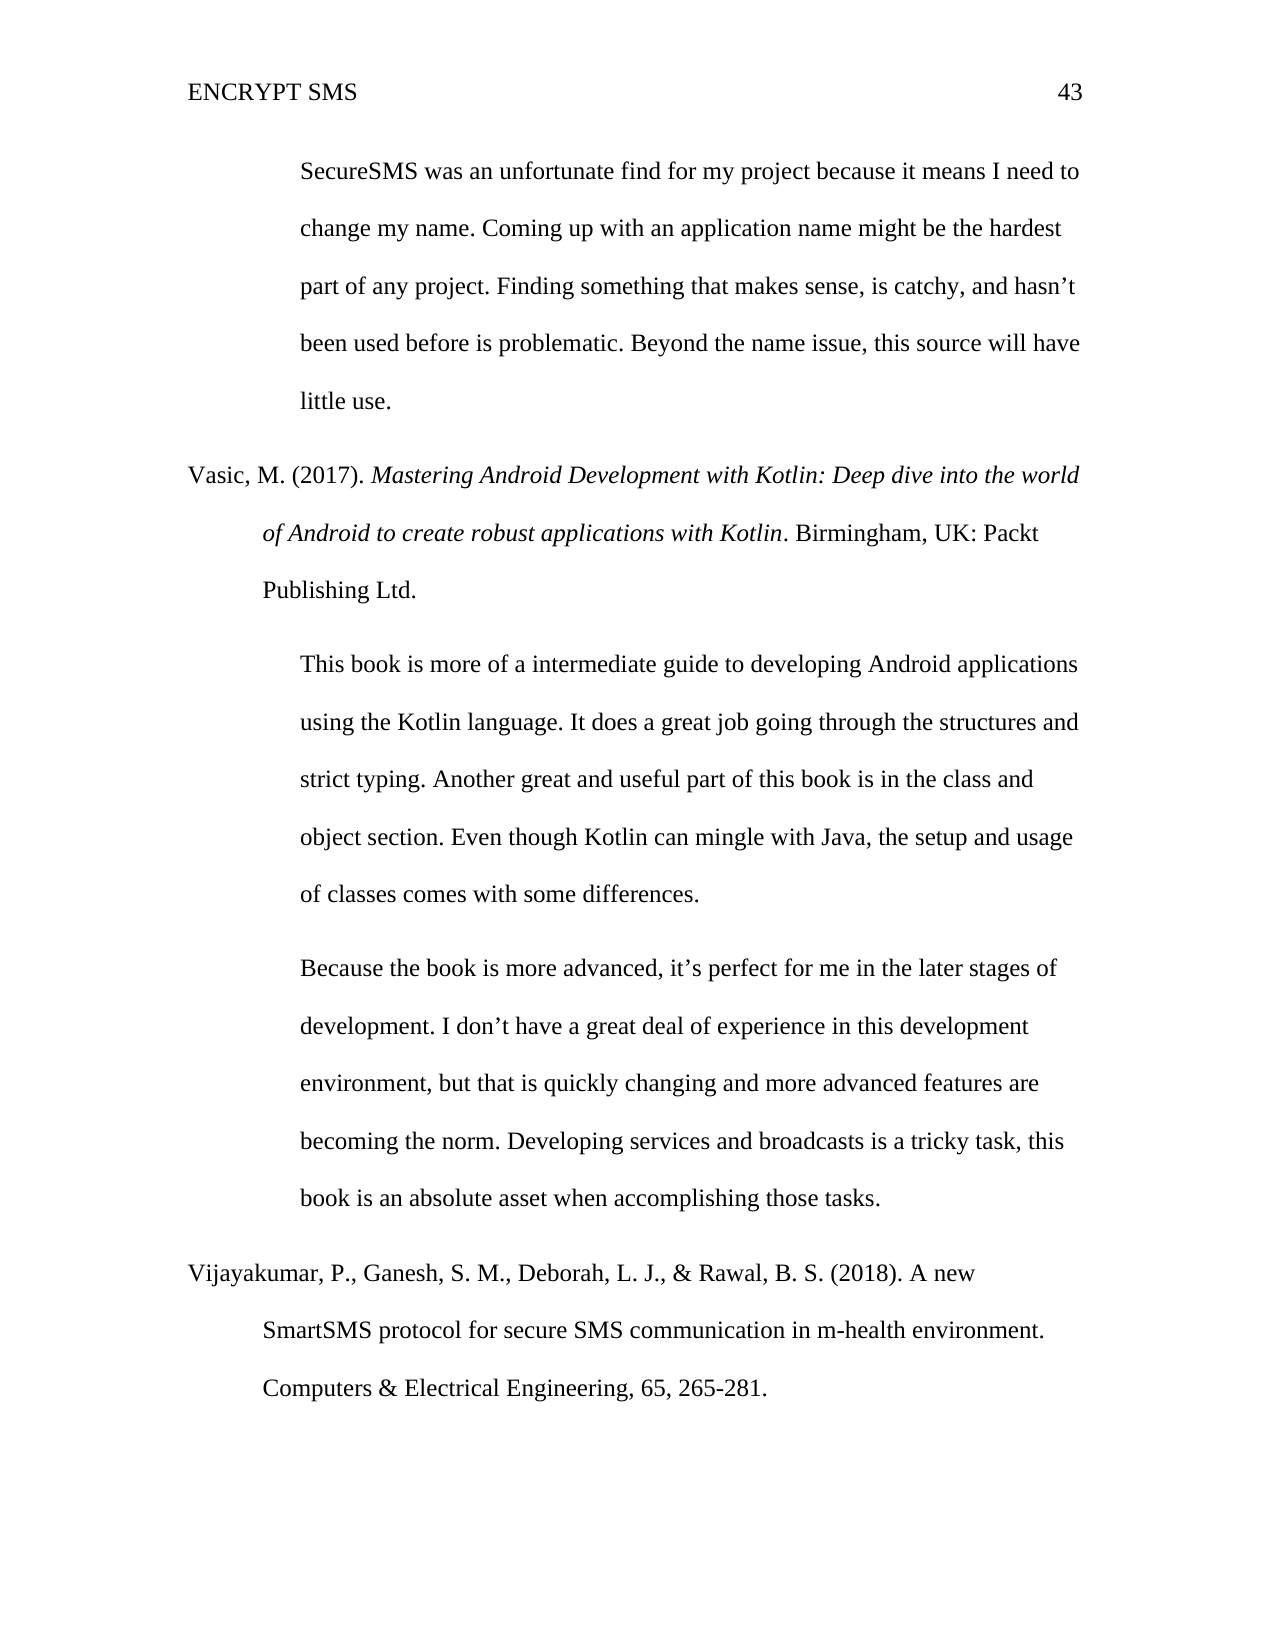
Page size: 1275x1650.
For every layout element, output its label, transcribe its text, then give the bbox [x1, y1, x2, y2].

text SecureSMS was an unfortunate find for my project because it means I need to change my name. Coming up with an application name might be the hardest part of any project. Finding something that makes sense, is catchy, and hasn’t been used before is problematic. Beyond the name issue, this source will have little use. [300, 156, 1087, 415]
text Vasic, M. (2017). Mastering Android Development with Kotlin: Deep dive into the world of Android to create robust applications with Kotlin. Birmingham, UK: Packt Publishing Ltd. [187, 460, 1087, 604]
text Because the book is more advanced, it’s perfect for me in the later stages of development. I don’t have a great deal of experience in this development environment, but that is quickly changing and more advanced features are becoming the norm. Developing services and broadcasts is a tricky task, this book is an absolute asset when accomplishing those tasks. [300, 953, 1087, 1212]
text This book is more of a intermediate guide to developing Android applications using the Kotlin language. It does a great job going through the structures and strict typing. Another great and useful part of this book is in the class and object section. Even though Kotlin can mingle with Java, the setup and usage of classes comes with some differences. [300, 649, 1087, 908]
text Vijayakumar, P., Ganesh, S. M., Deborah, L. J., & Rawal, B. S. (2018). A new SmartSMS protocol for secure SMS communication in m-health environment. Computers & Electrical Engineering, 65, 265-281. [187, 1258, 1087, 1401]
